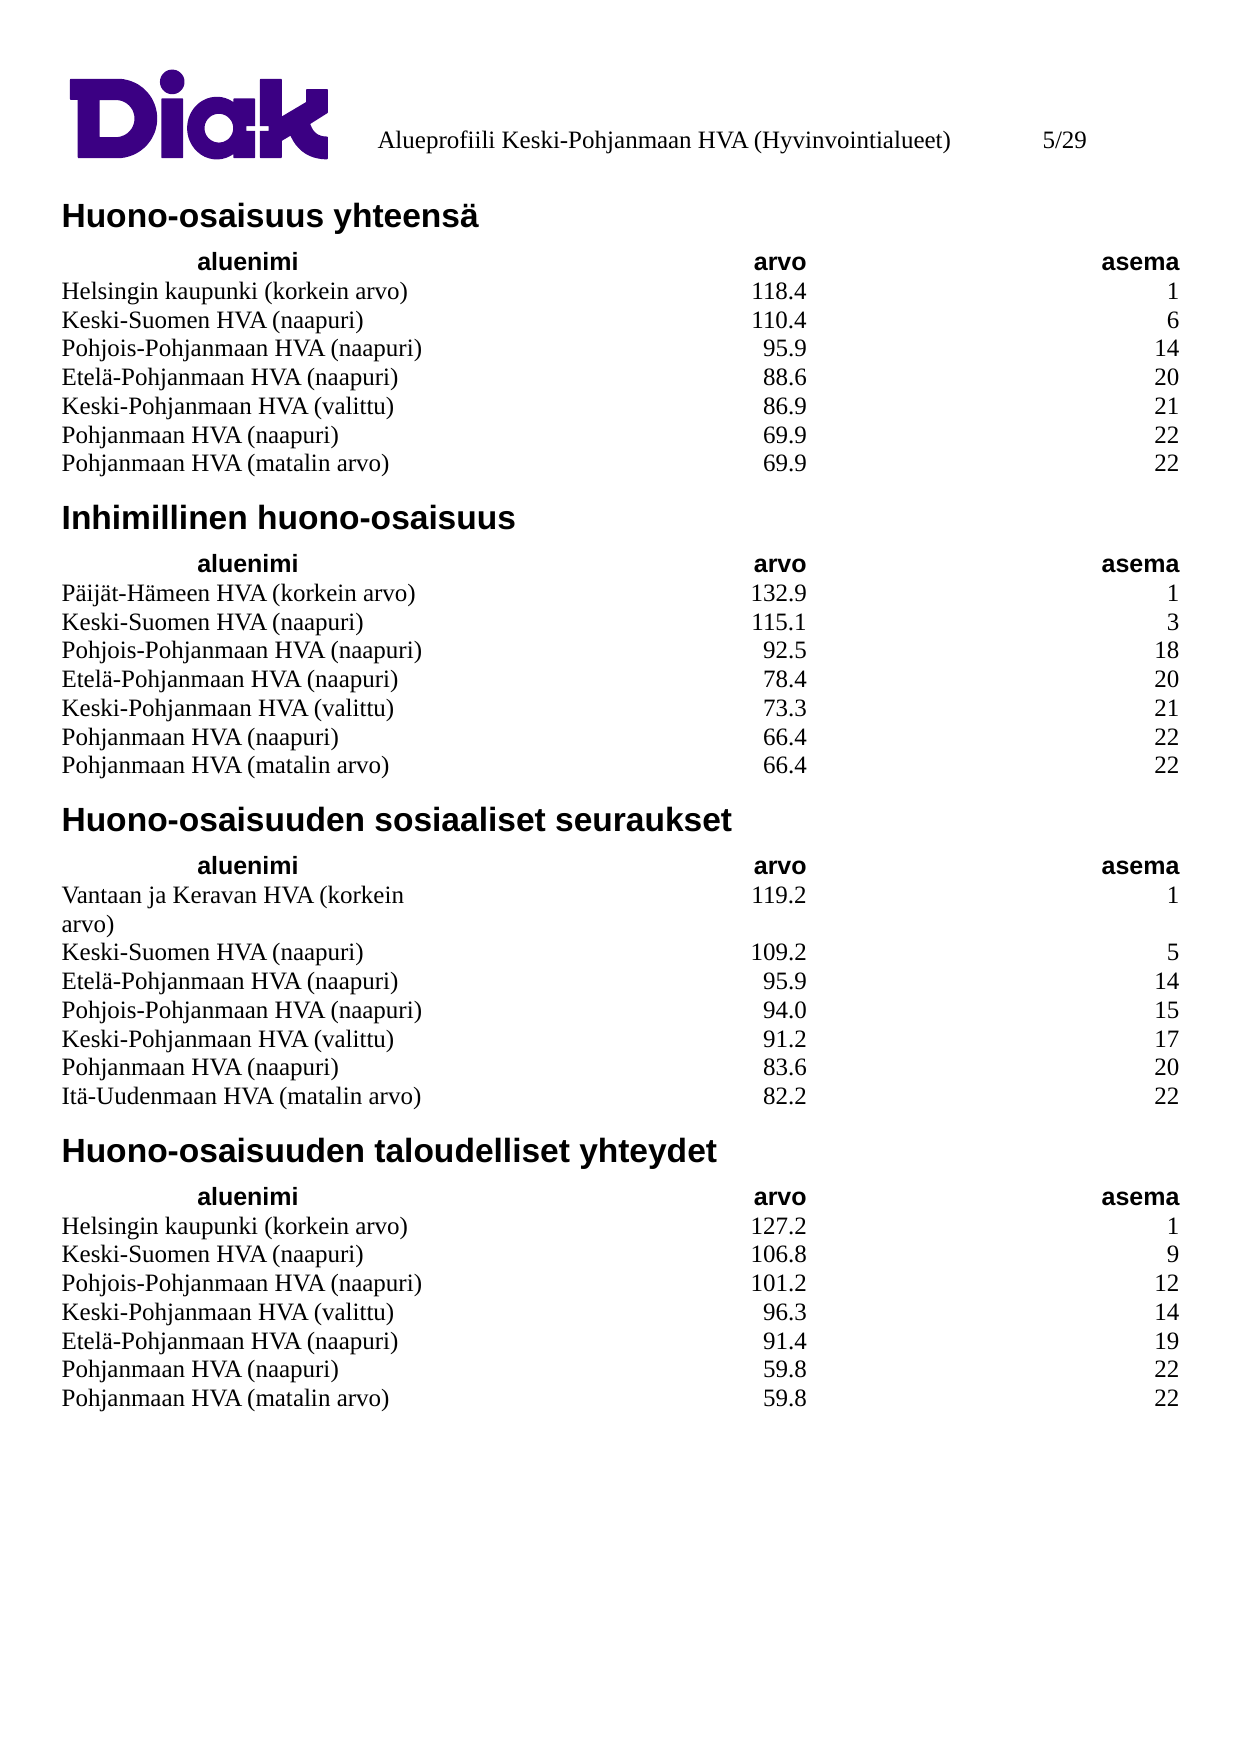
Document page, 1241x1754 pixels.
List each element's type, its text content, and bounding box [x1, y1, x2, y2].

table_cell 6 [806, 305, 1179, 333]
table_cell 22 [806, 1383, 1179, 1412]
table_cell Keski-Suomen HVA (naapuri) [61, 305, 434, 333]
table_cell 73.3 [434, 693, 806, 722]
table_cell 119.2 [434, 880, 806, 937]
table_cell 86.9 [434, 391, 806, 420]
table_cell 20 [806, 362, 1179, 391]
table_cell 22 [806, 420, 1179, 448]
table_cell 22 [806, 449, 1179, 477]
table_header arvo [434, 1182, 806, 1211]
table_cell 22 [806, 1355, 1179, 1383]
table_cell 82.2 [434, 1081, 806, 1110]
subtitle Huono-osaisuuden taloudelliset yhteydet [61, 1131, 1179, 1169]
table_cell Pohjanmaan HVA (naapuri) [61, 1355, 434, 1383]
table_cell 22 [806, 1081, 1179, 1110]
table_cell 18 [806, 636, 1179, 664]
table_cell Pohjanmaan HVA (naapuri) [61, 420, 434, 448]
table_cell Helsingin kaupunki (korkein arvo) [61, 1211, 434, 1239]
table_cell Pohjanmaan HVA (matalin arvo) [61, 751, 434, 779]
table_header arvo [434, 247, 806, 276]
table_header asema [806, 1182, 1179, 1211]
table_cell 59.8 [434, 1355, 806, 1383]
table_cell 110.4 [434, 305, 806, 333]
table_cell 19 [806, 1326, 1179, 1354]
table_cell Vantaan ja Keravan HVA (korkein arvo) [61, 880, 434, 937]
table_cell 22 [806, 722, 1179, 751]
table_header arvo [434, 549, 806, 578]
table_cell 78.4 [434, 664, 806, 693]
table_cell 1 [806, 880, 1179, 937]
table_cell 14 [806, 334, 1179, 362]
table_header arvo [434, 851, 806, 880]
table_cell Pohjanmaan HVA (matalin arvo) [61, 1383, 434, 1412]
table_header asema [806, 851, 1179, 880]
table_cell Keski-Pohjanmaan HVA (valittu) [61, 1297, 434, 1326]
table_cell Pohjanmaan HVA (matalin arvo) [61, 449, 434, 477]
table_cell 59.8 [434, 1383, 806, 1412]
table_cell 95.9 [434, 334, 806, 362]
table_header aluenimi [61, 549, 434, 578]
table_cell Päijät-Hämeen HVA (korkein arvo) [61, 578, 434, 607]
table_cell 101.2 [434, 1268, 806, 1297]
table_cell 106.8 [434, 1240, 806, 1268]
table_cell 15 [806, 995, 1179, 1024]
table_cell 109.2 [434, 938, 806, 966]
table_header asema [806, 549, 1179, 578]
table_cell Etelä-Pohjanmaan HVA (naapuri) [61, 966, 434, 995]
table_cell 12 [806, 1268, 1179, 1297]
table_cell Pohjois-Pohjanmaan HVA (naapuri) [61, 334, 434, 362]
table_cell Keski-Suomen HVA (naapuri) [61, 607, 434, 636]
table_cell 14 [806, 966, 1179, 995]
table_cell 21 [806, 693, 1179, 722]
table_header aluenimi [61, 247, 434, 276]
table_cell Keski-Pohjanmaan HVA (valittu) [61, 1024, 434, 1052]
table_cell Keski-Pohjanmaan HVA (valittu) [61, 693, 434, 722]
table_cell 83.6 [434, 1053, 806, 1081]
table_header asema [806, 247, 1179, 276]
table_cell 66.4 [434, 751, 806, 779]
table_cell 1 [806, 1211, 1179, 1239]
table_cell 88.6 [434, 362, 806, 391]
table_cell 115.1 [434, 607, 806, 636]
table_cell Keski-Suomen HVA (naapuri) [61, 938, 434, 966]
table_cell Pohjanmaan HVA (naapuri) [61, 1053, 434, 1081]
table_cell Pohjois-Pohjanmaan HVA (naapuri) [61, 636, 434, 664]
subtitle Huono-osaisuus yhteensä [61, 196, 1179, 235]
subtitle Inhimillinen huono-osaisuus [61, 498, 1179, 537]
table_cell Helsingin kaupunki (korkein arvo) [61, 276, 434, 305]
table_cell 91.4 [434, 1326, 806, 1354]
table_cell 20 [806, 664, 1179, 693]
table_cell 3 [806, 607, 1179, 636]
table_cell Keski-Pohjanmaan HVA (valittu) [61, 391, 434, 420]
table_cell 1 [806, 578, 1179, 607]
table_cell 21 [806, 391, 1179, 420]
table_cell 132.9 [434, 578, 806, 607]
table_cell 95.9 [434, 966, 806, 995]
table_cell 66.4 [434, 722, 806, 751]
table_cell 69.9 [434, 449, 806, 477]
table_cell 127.2 [434, 1211, 806, 1239]
table_cell Pohjois-Pohjanmaan HVA (naapuri) [61, 995, 434, 1024]
table_cell Pohjanmaan HVA (naapuri) [61, 722, 434, 751]
table_cell 22 [806, 751, 1179, 779]
table_cell Pohjois-Pohjanmaan HVA (naapuri) [61, 1268, 434, 1297]
table_cell 17 [806, 1024, 1179, 1052]
table_cell Keski-Suomen HVA (naapuri) [61, 1240, 434, 1268]
table_header aluenimi [61, 1182, 434, 1211]
table_cell 96.3 [434, 1297, 806, 1326]
table_cell Etelä-Pohjanmaan HVA (naapuri) [61, 1326, 434, 1354]
table_cell 92.5 [434, 636, 806, 664]
subtitle Huono-osaisuuden sosiaaliset seuraukset [61, 800, 1179, 839]
table_cell Etelä-Pohjanmaan HVA (naapuri) [61, 362, 434, 391]
table_cell 91.2 [434, 1024, 806, 1052]
table_cell Etelä-Pohjanmaan HVA (naapuri) [61, 664, 434, 693]
table_cell 9 [806, 1240, 1179, 1268]
table_cell 14 [806, 1297, 1179, 1326]
table_cell 1 [806, 276, 1179, 305]
table_cell Itä-Uudenmaan HVA (matalin arvo) [61, 1081, 434, 1110]
table_cell 118.4 [434, 276, 806, 305]
table_cell 94.0 [434, 995, 806, 1024]
table_cell 5 [806, 938, 1179, 966]
table_cell 69.9 [434, 420, 806, 448]
table_cell 20 [806, 1053, 1179, 1081]
table_header aluenimi [61, 851, 434, 880]
